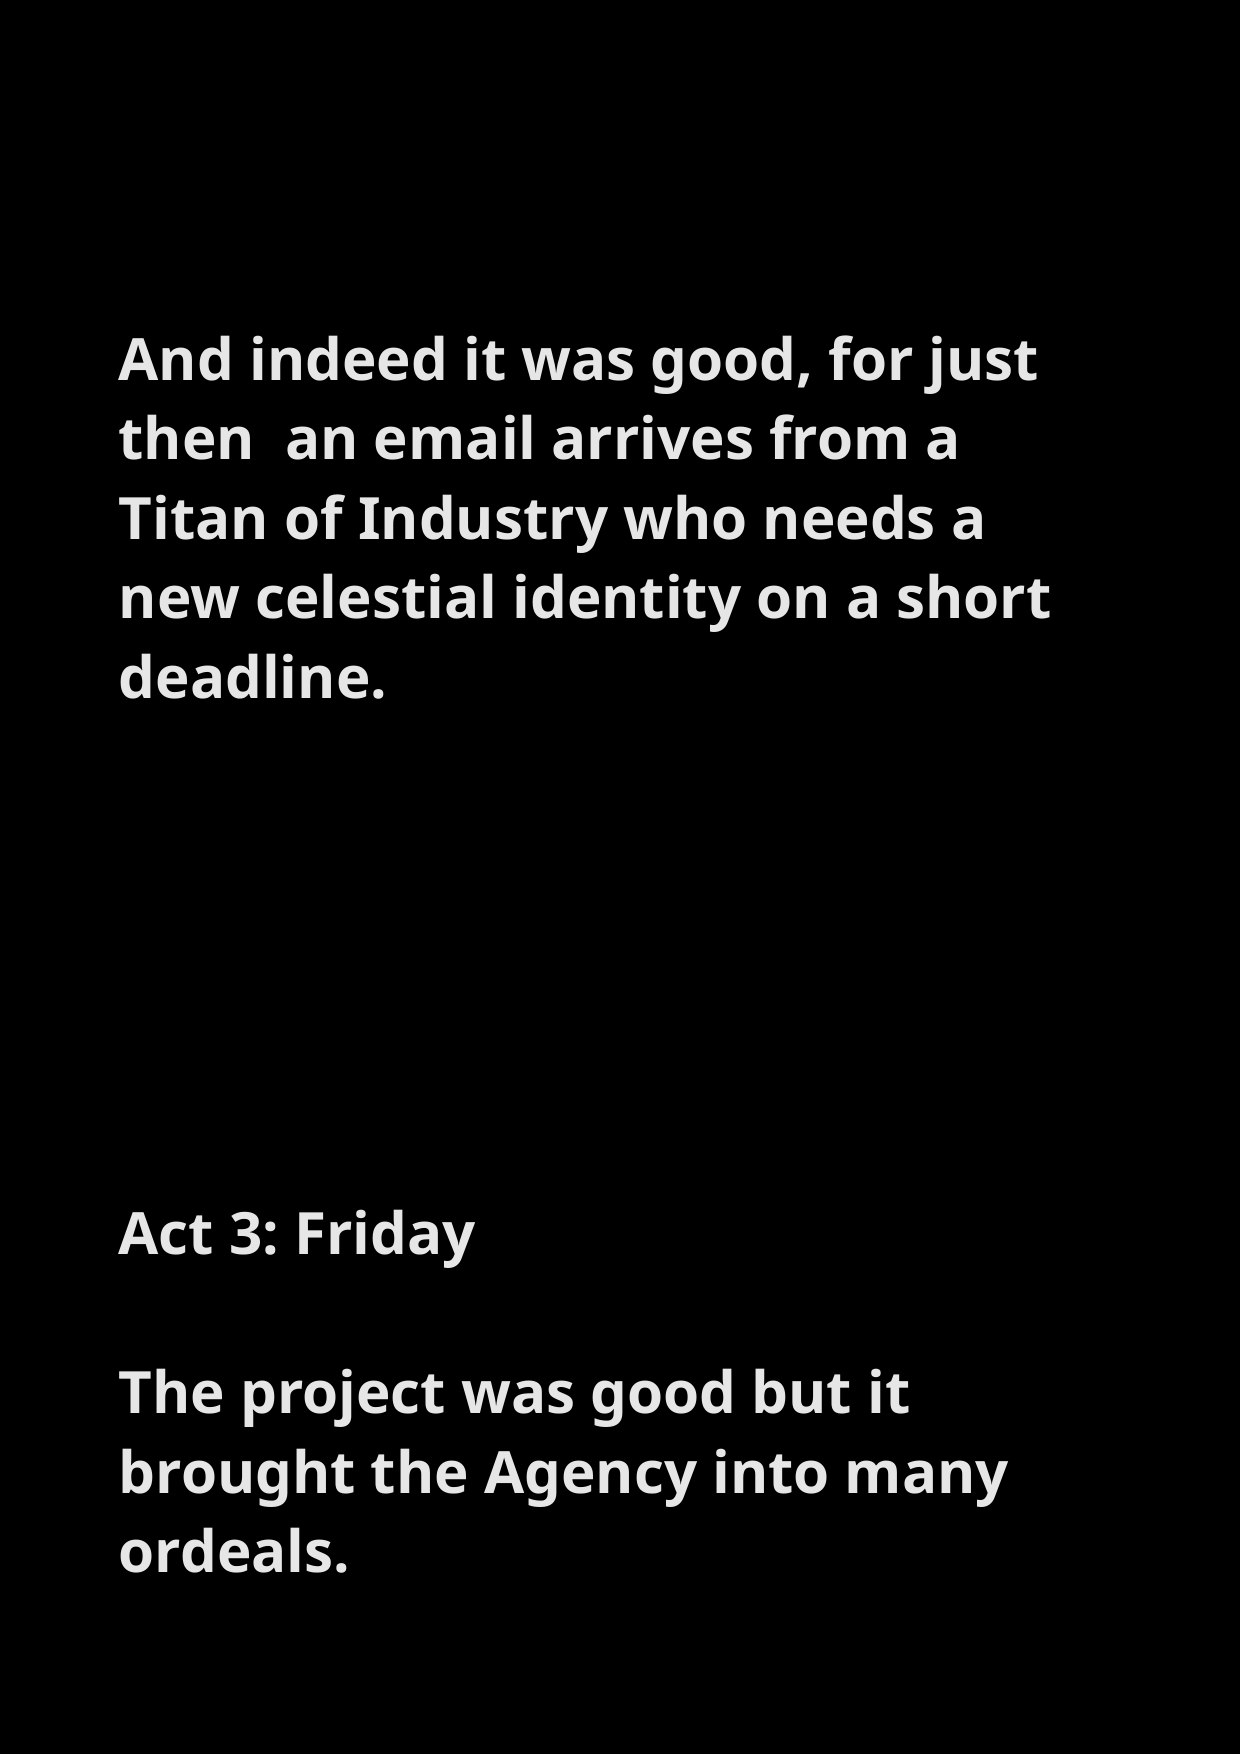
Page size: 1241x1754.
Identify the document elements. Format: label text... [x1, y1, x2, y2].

text The project was good but it brought the Agency into many ordeals. [118, 1351, 1122, 1589]
text And indeed it was good, for just then an email arrives from a Titan of Industry who needs a new celestial identity on a short deadline. [118, 318, 1122, 715]
text Act 3: Friday [118, 1192, 1122, 1272]
